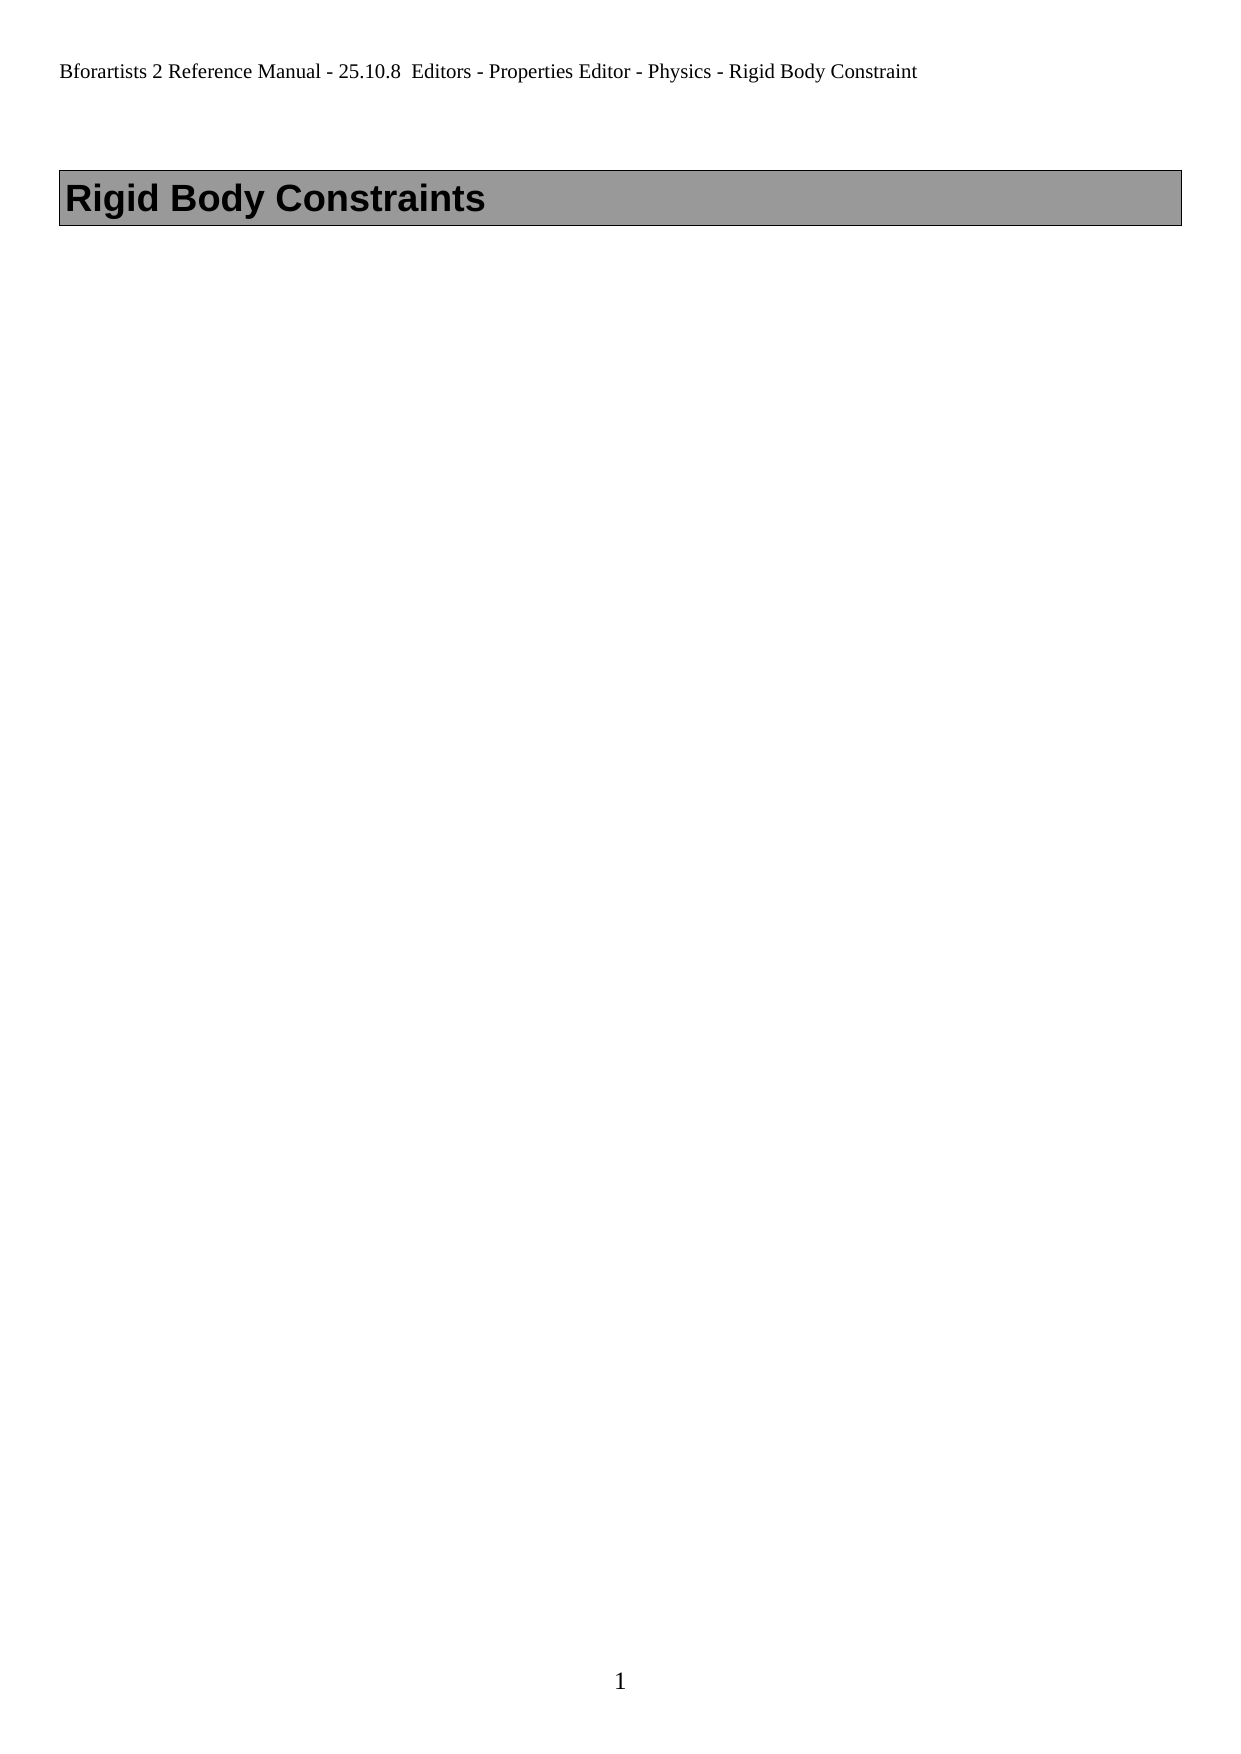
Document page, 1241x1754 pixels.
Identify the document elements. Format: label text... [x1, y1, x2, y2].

table_header Rigid Body Constraints [60, 171, 1181, 225]
